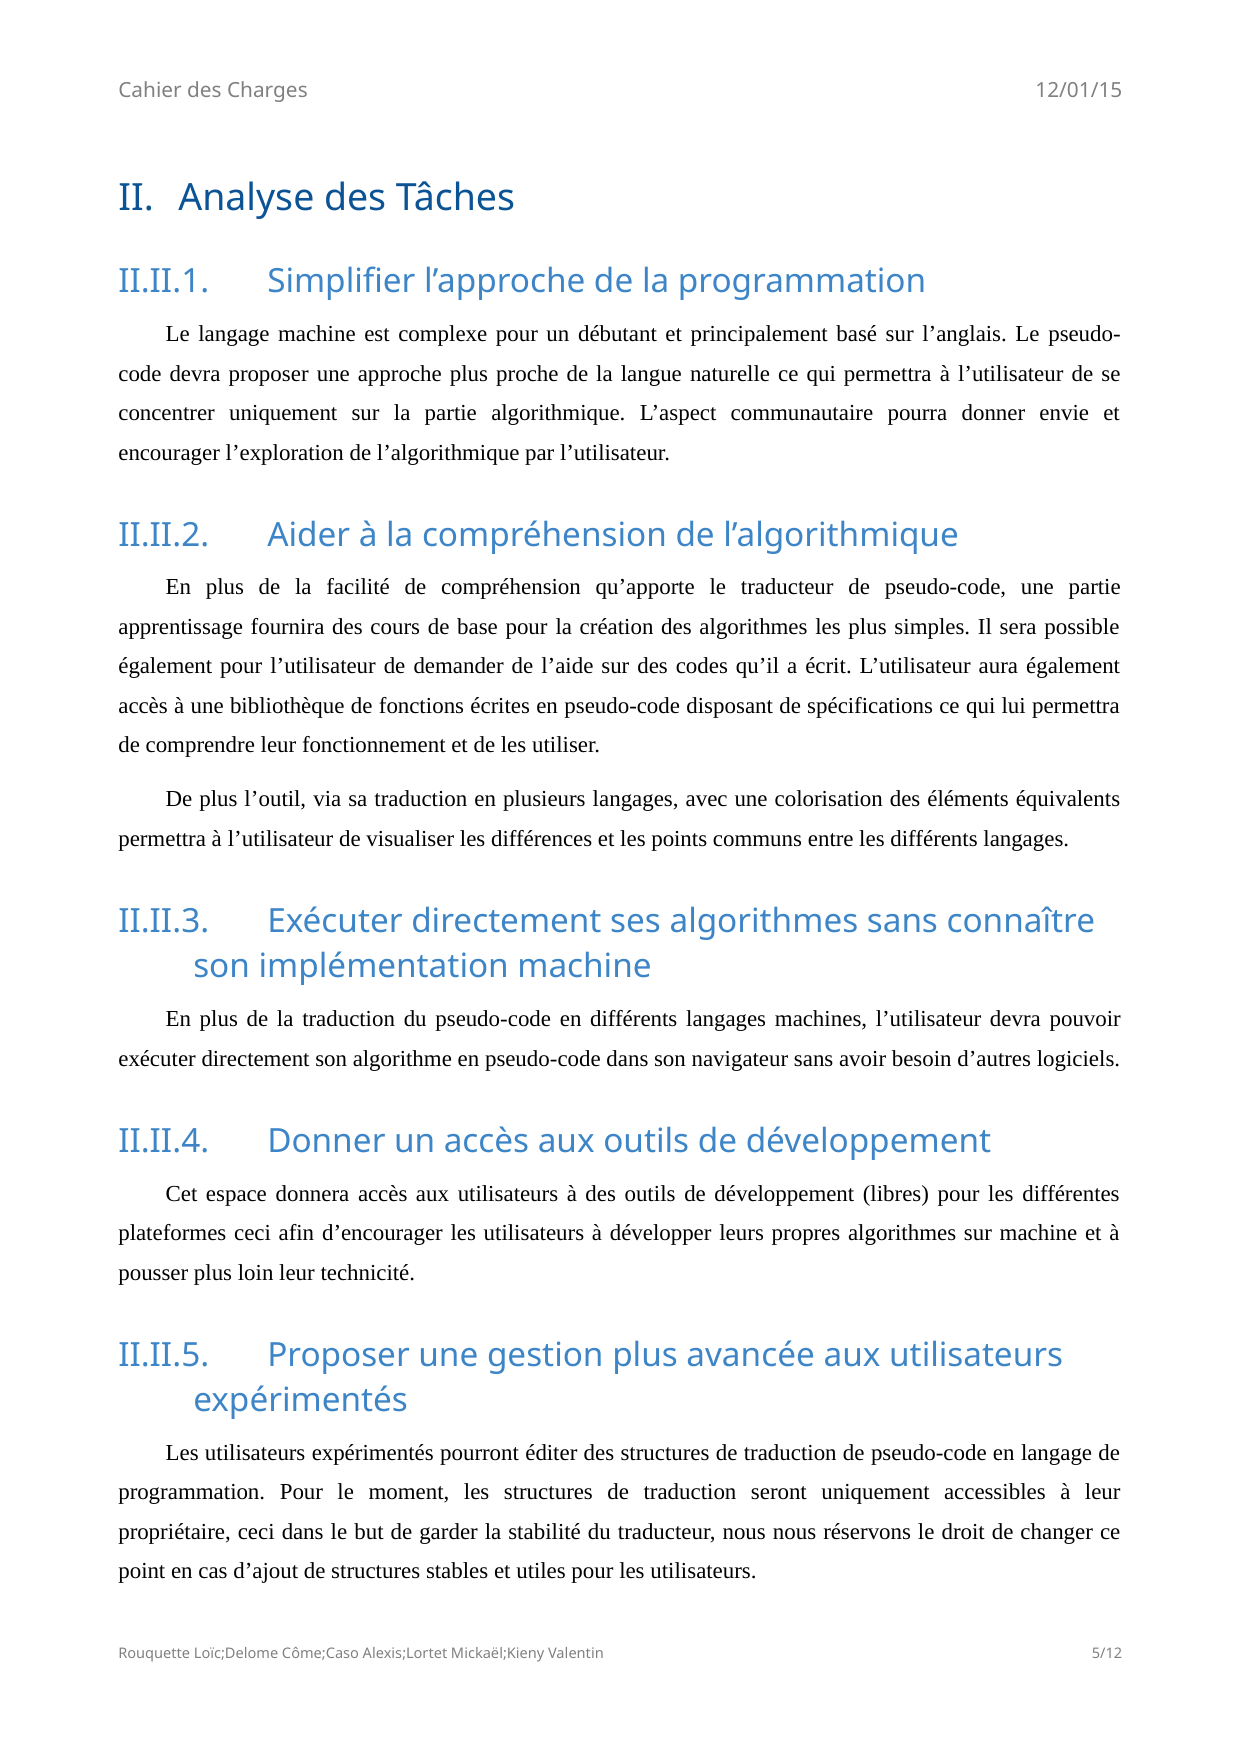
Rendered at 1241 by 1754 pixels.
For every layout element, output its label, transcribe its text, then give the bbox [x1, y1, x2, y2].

text En plus de la facilité de compréhension qu’apporte le traducteur de pseudo-code, une partie apprentissage fournira des cours de base pour la création des algorithmes les plus simples. Il sera possible également pour l’utilisateur de demander de l’aide sur des codes qu’il a écrit. L’utilisateur aura également accès à une bibliothèque de fonctions écrites en pseudo-code disposant de spécifications ce qui lui permettra de comprendre leur fonctionnement et de les utiliser. [118, 573, 1122, 758]
subtitle Exécuter directement ses algorithmes sans connaître son implémentation machine [118, 897, 1122, 987]
subtitle Aider à la compréhension de l’algorithmique [118, 510, 1122, 556]
subtitle Analyse des Tâches [118, 171, 1122, 222]
text Les utilisateurs expérimentés pourront éditer des structures de traduction de pseudo-code en langage de programmation. Pour le moment, les structures de traduction seront uniquement accessibles à leur propriétaire, ceci dans le but de garder la stabilité du traducteur, nous nous réservons le droit de changer ce point en cas d’ajout de structures stables et utiles pour les utilisateurs. [118, 1439, 1122, 1584]
subtitle Simplifier l’approche de la programmation [118, 257, 1122, 302]
subtitle Donner un accès aux outils de développement [118, 1116, 1122, 1162]
text En plus de la traduction du pseudo-code en différents langages machines, l’utilisateur devra pouvoir exécuter directement son algorithme en pseudo-code dans son navigateur sans avoir besoin d’autres logiciels. [118, 1005, 1122, 1071]
text Cet espace donnera accès aux utilisateurs à des outils de développement (libres) pour les différentes plateformes ceci afin d’encourager les utilisateurs à développer leurs propres algorithmes sur machine et à pousser plus loin leur technicité. [118, 1179, 1122, 1285]
text De plus l’outil, via sa traduction en plusieurs langages, avec une colorisation des éléments équivalents permettra à l’utilisateur de visualiser les différences et les points communs entre les différents langages. [118, 785, 1122, 851]
text Le langage machine est complexe pour un débutant et principalement basé sur l’anglais. Le pseudo-code devra proposer une approche plus proche de la langue naturelle ce qui permettra à l’utilisateur de se concentrer uniquement sur la partie algorithmique. L’aspect communautaire pourra donner envie et encourager l’exploration de l’algorithmique par l’utilisateur. [118, 320, 1122, 465]
subtitle Proposer une gestion plus avancée aux utilisateurs expérimentés [118, 1330, 1122, 1421]
